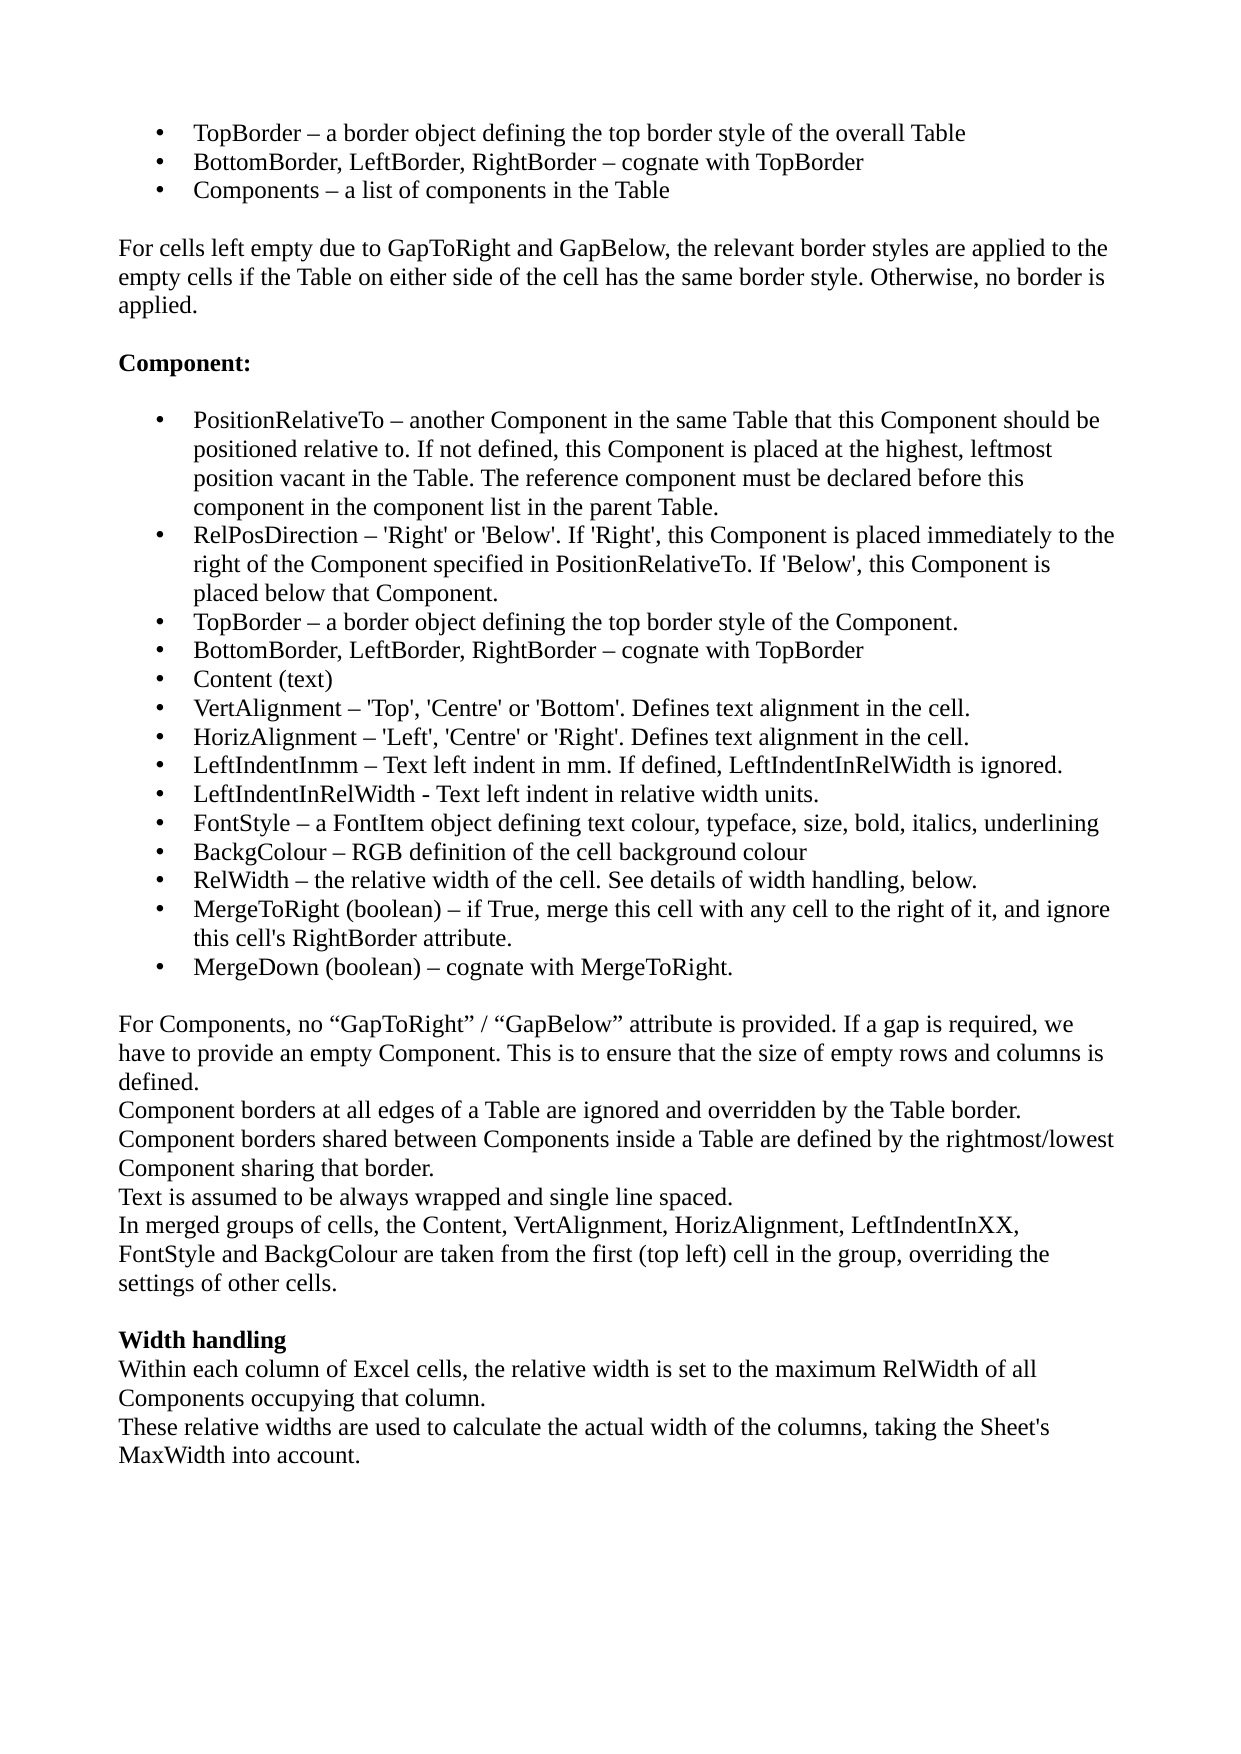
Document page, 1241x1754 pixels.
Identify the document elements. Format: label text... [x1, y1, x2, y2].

list MergeDown (boolean) – cognate with MergeToRight. [156, 952, 1122, 981]
list FontStyle – a FontItem object defining text colour, typeface, size, bold, italics, underlining [156, 808, 1122, 837]
list BottomBorder, LeftBorder, RightBorder – cognate with TopBorder [156, 636, 1122, 664]
text For Components, no “GapToRight” / “GapBelow” attribute is provided. If a gap is required, we have to provide an empty Component. This is to ensure that the size of empty rows and columns is defined. [118, 1009, 1122, 1096]
text Component: [118, 348, 1122, 377]
list LeftIndentInRelWidth - Text left indent in relative width units. [156, 779, 1122, 808]
text In merged groups of cells, the Content, VertAlignment, HorizAlignment, LeftIndentInXX, FontStyle and BackgColour are taken from the first (top left) cell in the group, overriding the settings of other cells. [118, 1211, 1122, 1297]
list TopBorder – a border object defining the top border style of the overall Table [156, 118, 1122, 147]
list BackgColour – RGB definition of the cell background colour [156, 837, 1122, 866]
text Component borders shared between Components inside a Table are defined by the rightmost/lowest Component sharing that border. [118, 1124, 1122, 1182]
text Width handling [118, 1326, 1122, 1354]
list RelWidth – the relative width of the cell. See details of width handling, below. [156, 866, 1122, 894]
text For cells left empty due to GapToRight and GapBelow, the relevant border styles are applied to the empty cells if the Table on either side of the cell has the same border style. Otherwise, no border is applied. [118, 233, 1122, 319]
list PositionRelativeTo – another Component in the same Table that this Component should be positioned relative to. If not defined, this Component is placed at the highest, leftmost position vacant in the Table. The reference component must be declared before this component in the component list in the parent Table. [156, 406, 1122, 521]
list VertAlignment – 'Top', 'Centre' or 'Bottom'. Defines text alignment in the cell. [156, 693, 1122, 722]
text These relative widths are used to calculate the actual width of the columns, taking the Sheet's MaxWidth into account. [118, 1412, 1122, 1469]
list HorizAlignment – 'Left', 'Centre' or 'Right'. Defines text alignment in the cell. [156, 722, 1122, 751]
list TopBorder – a border object defining the top border style of the Component. [156, 607, 1122, 636]
list MergeToRight (boolean) – if True, merge this cell with any cell to the right of it, and ignore this cell's RightBorder attribute. [156, 894, 1122, 952]
text Within each column of Excel cells, the relative width is set to the maximum RelWidth of all Components occupying that column. [118, 1354, 1122, 1412]
list Components – a list of components in the Table [156, 176, 1122, 204]
text Text is assumed to be always wrapped and single line spaced. [118, 1182, 1122, 1211]
list BottomBorder, LeftBorder, RightBorder – cognate with TopBorder [156, 147, 1122, 176]
list RelPosDirection – 'Right' or 'Below'. If 'Right', this Component is placed immediately to the right of the Component specified in PositionRelativeTo. If 'Below', this Component is placed below that Component. [156, 521, 1122, 607]
text Component borders at all edges of a Table are ignored and overridden by the Table border. [118, 1096, 1122, 1124]
list LeftIndentInmm – Text left indent in mm. If defined, LeftIndentInRelWidth is ignored. [156, 751, 1122, 779]
list Content (text) [156, 664, 1122, 693]
